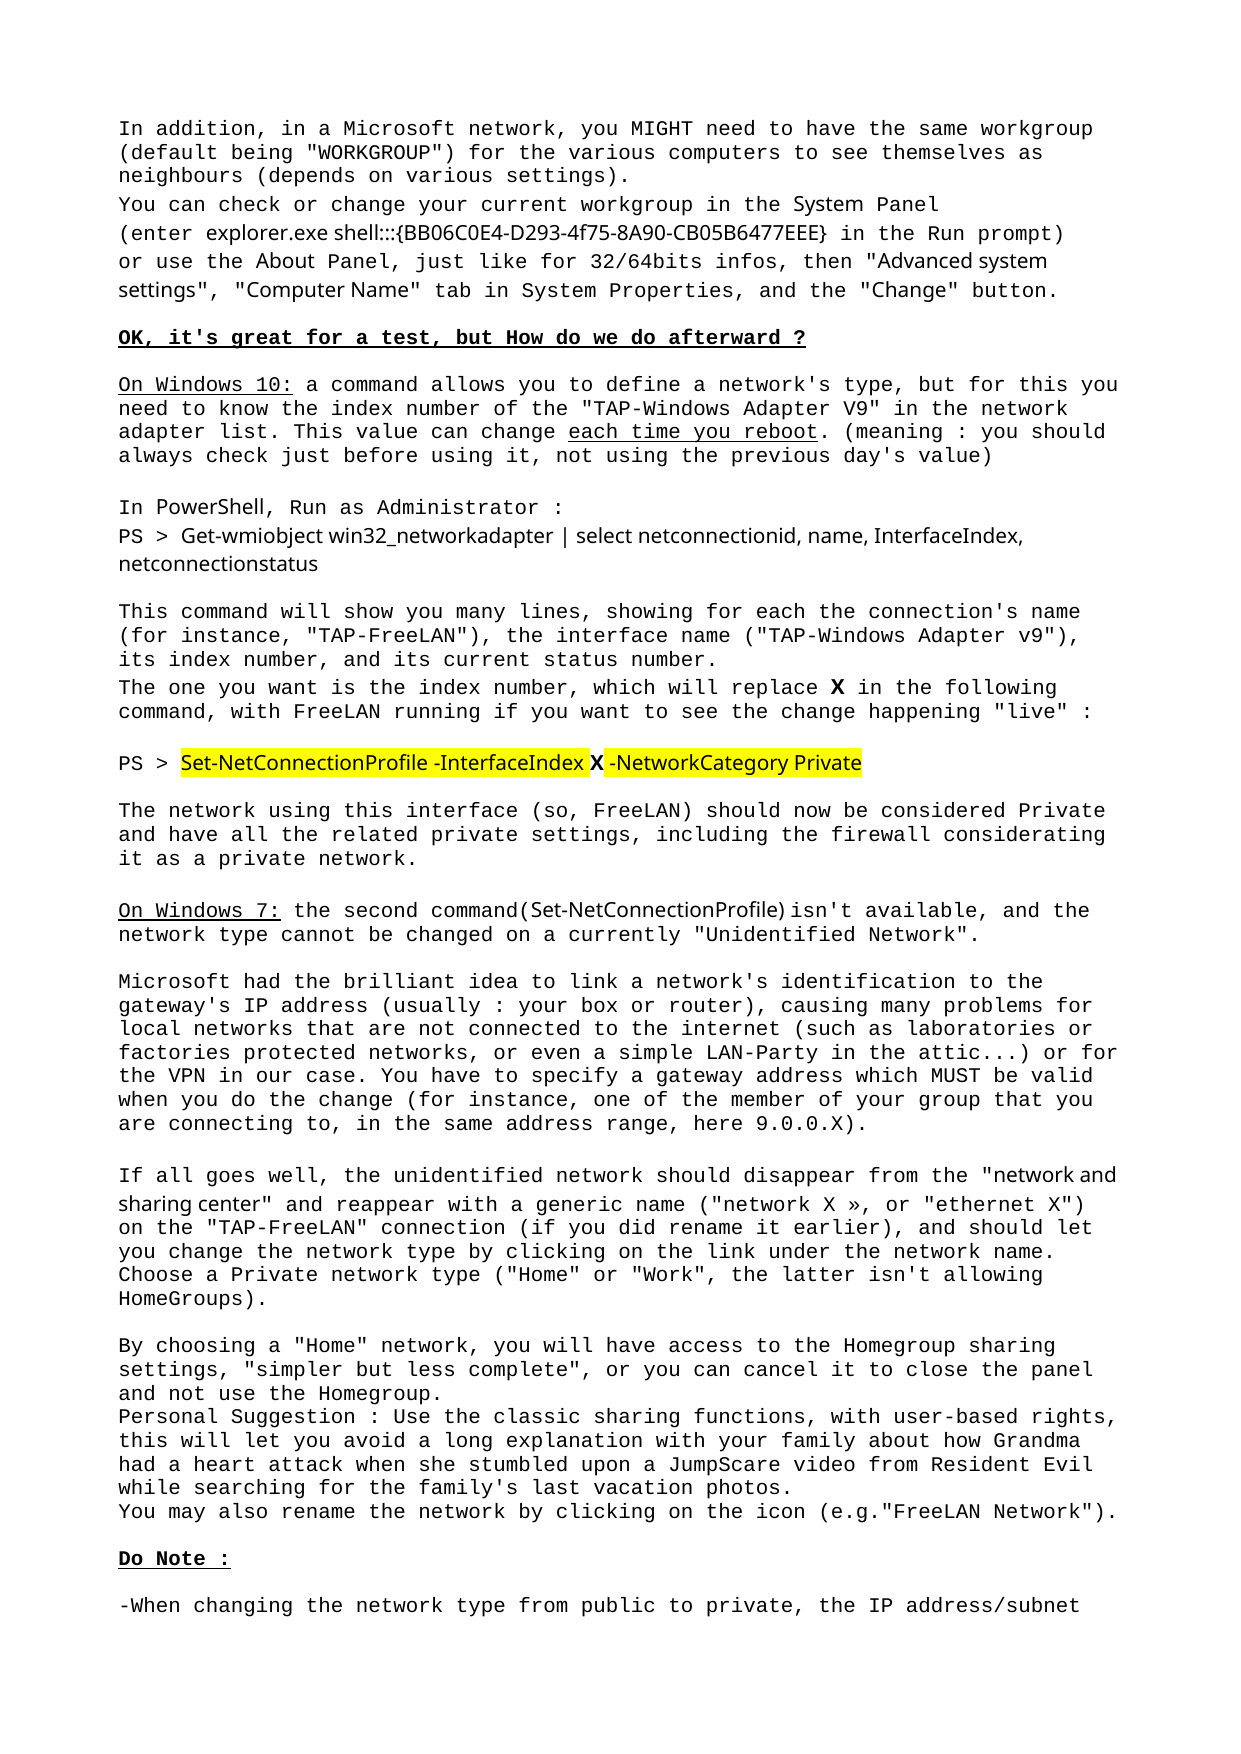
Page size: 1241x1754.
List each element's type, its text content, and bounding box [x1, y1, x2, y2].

text or use the About Panel, just like for 32/64bits infos, then "Advanced system settings", "Computer Name" tab in System Properties, and the "Change" button. [118, 246, 1122, 303]
text PS > Get-wmiobject win32_networkadapter | select netconnectionid, name, InterfaceIndex, netconnectionstatus [118, 521, 1122, 578]
text Do Note : [118, 1548, 1122, 1572]
text -When changing the network type from public to private, the IP address/subnet [118, 1596, 1122, 1619]
text You may also rename the network by clicking on the icon (e.g."FreeLAN Network"). [118, 1501, 1122, 1524]
text The network using this interface (so, FreeLAN) should now be considered Private and have all the related private settings, including the firewall considerating it as a private network. [118, 801, 1122, 871]
text In addition, in a Microsoft network, you MIGHT need to have the same workgroup (default being "WORKGROUP") for the various computers to see themselves as neighbours (depends on various settings). [118, 118, 1122, 189]
text Microsoft had the brilliant idea to link a network's identification to the gateway's IP address (usually : your box or router), causing many problems for local networks that are not connected to the internet (such as laboratories or factories protected networks, or even a simple LAN-Party in the attic...) or for the VPN in our case. You have to specify a gateway address which MUST be valid when you do the change (for instance, one of the member of your group that you are connecting to, in the same address range, here 9.0.0.X). [118, 971, 1122, 1136]
text This command will show you many lines, showing for each the connection's name (for instance, "TAP-FreeLAN"), the interface name ("TAP-Windows Adapter v9"), its index number, and its current status number. [118, 602, 1122, 672]
text Personal Suggestion : Use the classic sharing functions, with user-based rights, this will let you avoid a long explanation with your family about how Grandma had a heart attack when she stumbled upon a JumpScare video from Resident Evil while searching for the family's last vacation photos. [118, 1406, 1122, 1501]
text Choose a Private network type ("Home" or "Work", the latter isn't allowing HomeGroups). [118, 1264, 1122, 1312]
text (enter explorer.exe shell:::{BB06C0E4-D293-4f75-8A90-CB05B6477EEE} in the Run prompt) [118, 218, 1122, 246]
text You can check or change your current workgroup in the System Panel [118, 189, 1122, 218]
text On Windows 10: a command allows you to define a network's type, but for this you need to know the index number of the "TAP-Windows Adapter V9" in the network adapter list. This value can change each time you reboot. (meaning : you should always check just before using it, not using the previous day's value) [118, 374, 1122, 469]
text The one you want is the index number, which will replace X in the following command, with FreeLAN running if you want to see the change happening "live" : [118, 672, 1122, 725]
text OK, it's great for a test, but How do we do afterward ? [118, 327, 1122, 351]
text On Windows 7: the second command(Set-NetConnectionProfile) isn't available, and the network type cannot be changed on a currently "Unidentified Network". [118, 895, 1122, 947]
text If all goes well, the unidentified network should disappear from the "network and sharing center" and reappear with a generic name ("network X », or "ethernet X") on the "TAP-FreeLAN" connection (if you did rename it earlier), and should let you change the network type by clicking on the link under the network name. [118, 1160, 1122, 1264]
text PS > Set-NetConnectionProfile -InterfaceIndex X -NetworkCategory Private [118, 748, 1122, 777]
text In PowerShell, Run as Administrator : [118, 492, 1122, 521]
text By choosing a "Home" network, you will have access to the Homegroup sharing settings, "simpler but less complete", or you can cancel it to close the panel and not use the Homegroup. [118, 1335, 1122, 1406]
